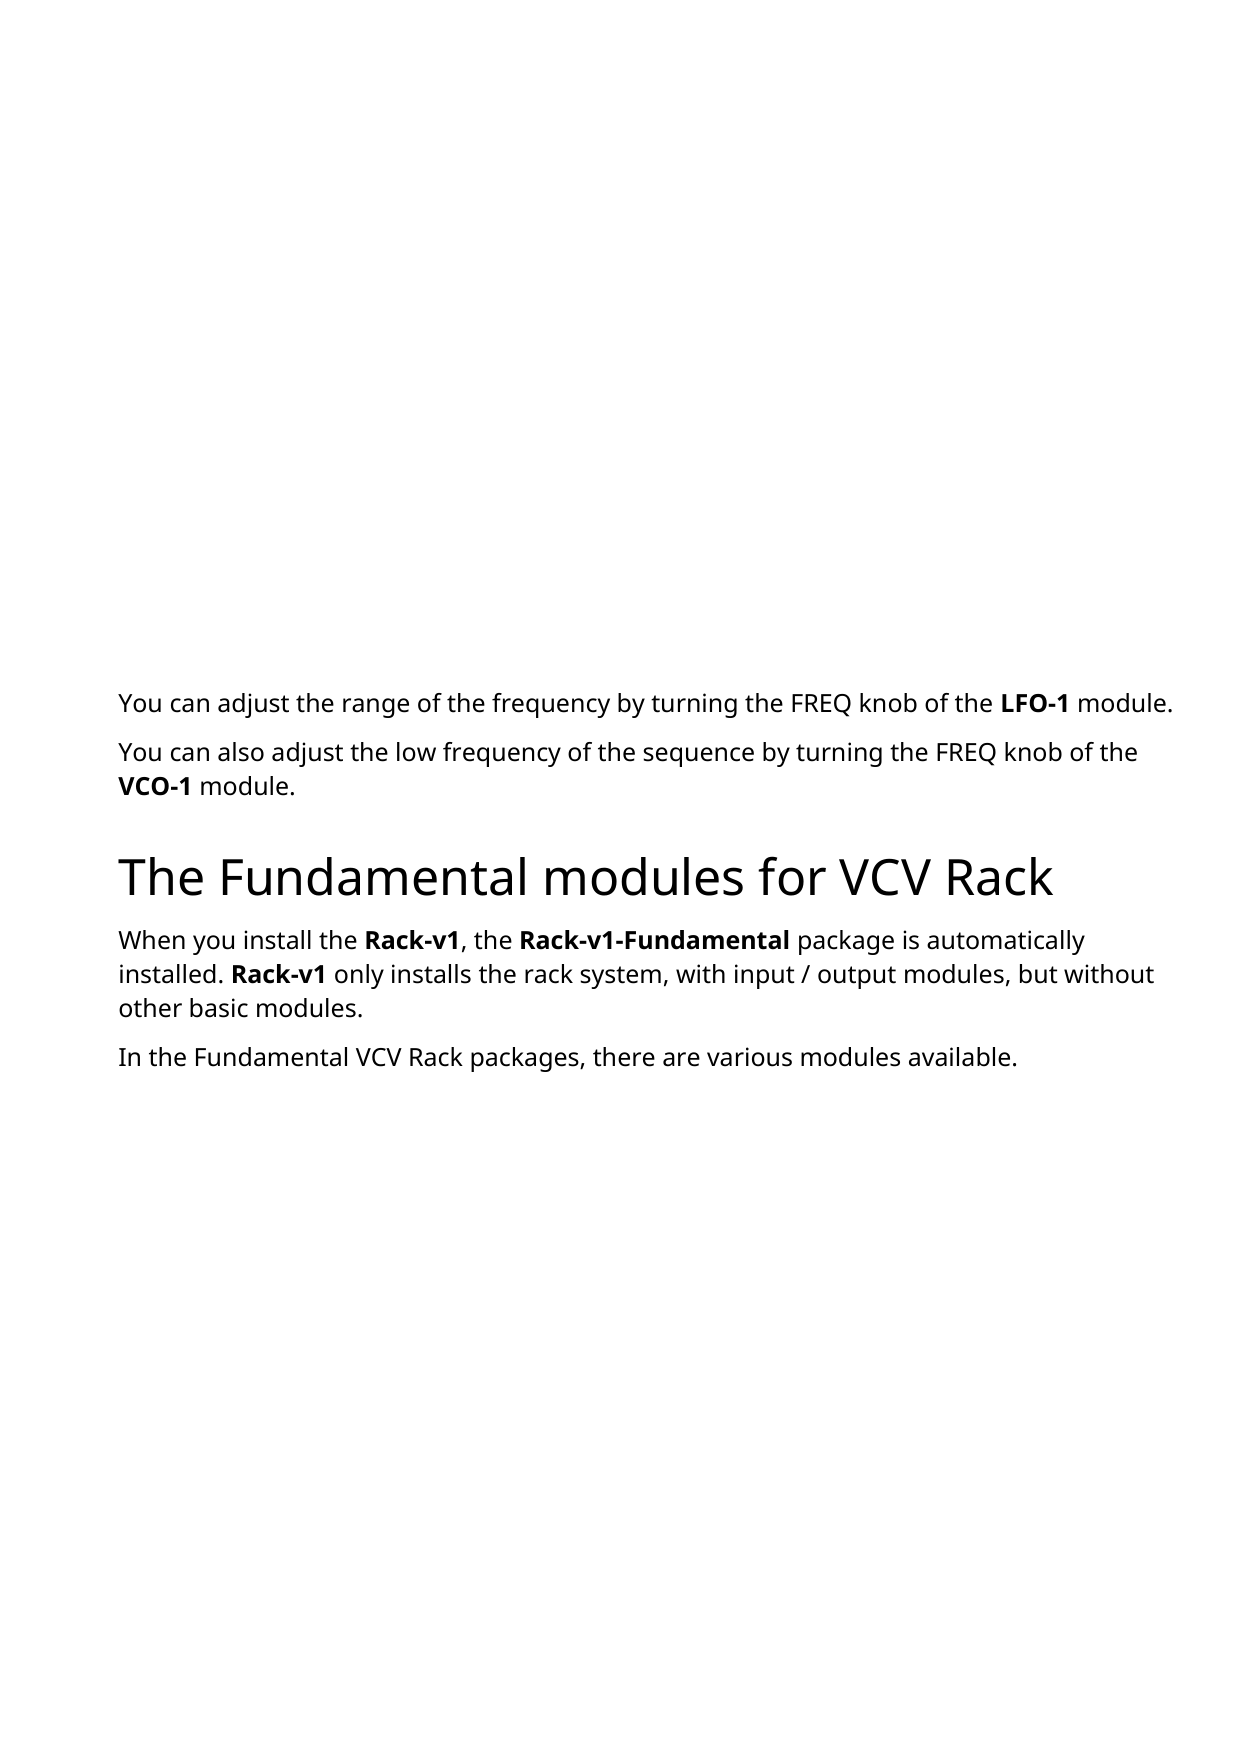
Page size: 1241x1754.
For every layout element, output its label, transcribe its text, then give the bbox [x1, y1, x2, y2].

text You can also adjust the low frequency of the sequence by turning the FREQ knob of the VCO-1 module. [118, 734, 1181, 802]
text In the Fundamental VCV Rack packages, there are various modules available. [118, 1039, 1181, 1073]
text When you install the Rack-v1, the Rack-v1-Fundamental package is automatically installed. Rack-v1 only installs the rack system, with input / output modules, but without other basic modules. [118, 923, 1181, 1025]
subtitle The Fundamental modules for VCV Rack [118, 842, 1181, 910]
text You can adjust the range of the frequency by turning the FREQ knob of the LFO-1 module. [118, 686, 1181, 720]
